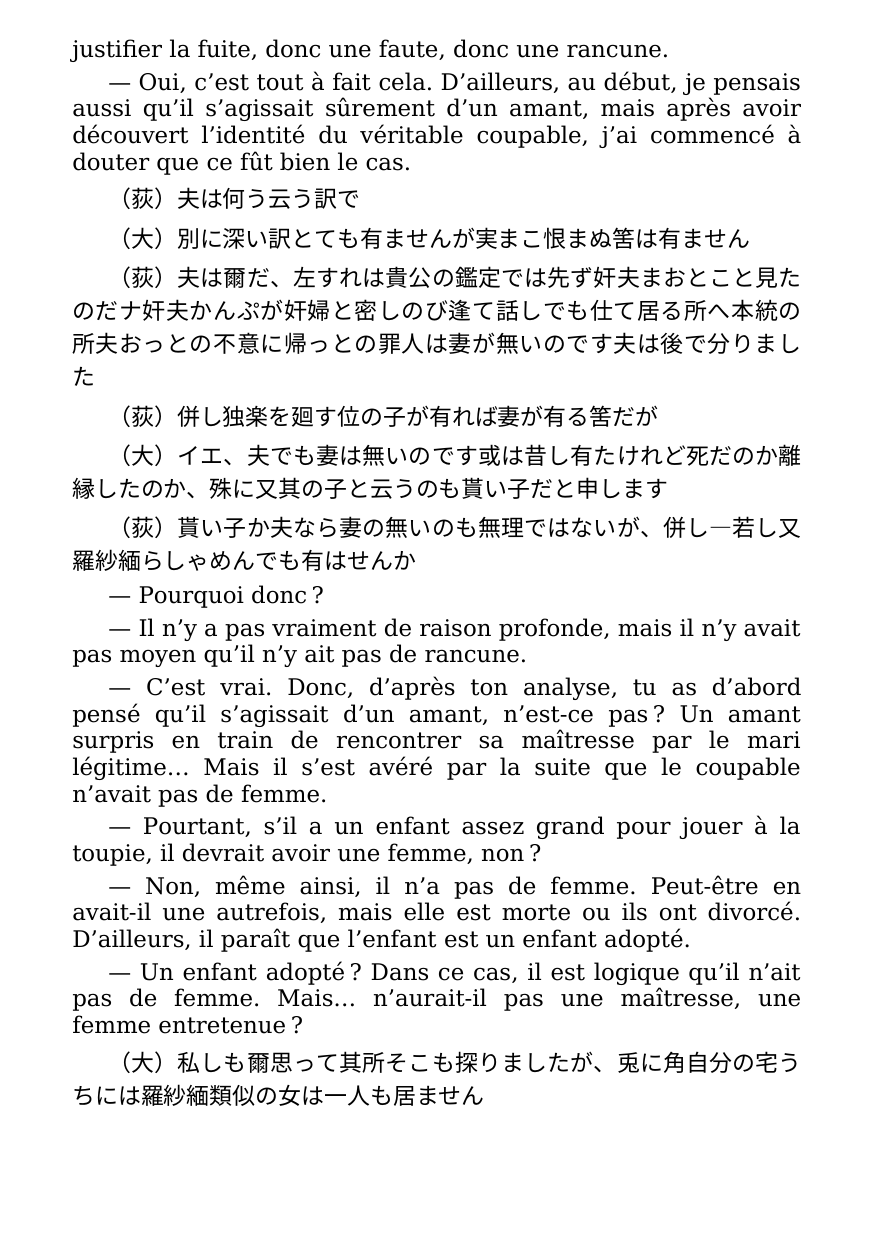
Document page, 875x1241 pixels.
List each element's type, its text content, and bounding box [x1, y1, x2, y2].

text — Un enfant adopté ? Dans ce cas, il est logique qu’il n’ait pas de femme. Mais… n’aurait-il pas une maîtresse, une femme entretenue ? [72, 959, 802, 1039]
text （荻）併し独楽を廻す位の子が有れば妻が有る筈だが [72, 398, 802, 432]
text （荻）夫は何う云う訳で [72, 181, 802, 214]
text — Il n’y a pas vraiment de raison profonde, mais il n’y avait pas moyen qu’il n’y ait pas de rancune. [72, 615, 802, 668]
text （大）別に深い訳とても有ませんが実まこ恨まぬ筈は有ません [72, 220, 802, 254]
text — C’est vrai. Donc, d’après ton analyse, tu as d’abord pensé qu’il s’agissait d’un amant, n’est-ce pas ? Un amant surpris en train de rencontrer sa maîtresse par le mari légitime… Mais il s’est avéré par la suite que le coupable n’avait pas de femme. [72, 674, 802, 808]
text — Non, même ainsi, il n’a pas de femme. Peut-être en avait-il une autrefois, mais elle est morte ou ils ont divorcé. D’ailleurs, il paraît que l’enfant est un enfant adopté. [72, 873, 802, 953]
text justifier la fuite, donc une faute, donc une rancune. [72, 36, 802, 63]
text （荻）夫は爾だ、左すれは貴公の鑑定では先ず奸夫まおとこと見たのだナ奸夫かんぷが奸婦と密しのび逢て話しでも仕て居る所へ本統の所夫おっとの不意に帰っとの罪人は妻が無いのです夫は後で分りました [72, 259, 802, 392]
text — Pourquoi donc ? [72, 582, 802, 609]
text （大）私しも爾思って其所そこも探りましたが、兎に角自分の宅うちには羅紗緬類似の女は一人も居ません [72, 1045, 802, 1111]
text — Oui, c’est tout à fait cela. D’ailleurs, au début, je pensais aussi qu’il s’agissait sûrement d’un amant, mais après avoir découvert l’identité du véritable coupable, j’ai commencé à douter que ce fût bien le cas. [72, 69, 802, 175]
text — Pourtant, s’il a un enfant assez grand pour jouer à la toupie, il devrait avoir une femme, non ? [72, 813, 802, 867]
text （荻）貰い子か夫なら妻の無いのも無理ではないが、併し―若し又羅紗緬らしゃめんでも有はせんか [72, 510, 802, 576]
text （大）イエ、夫でも妻は無いのです或は昔し有たけれど死だのか離縁したのか、殊に又其の子と云うのも貰い子だと申します [72, 438, 802, 504]
